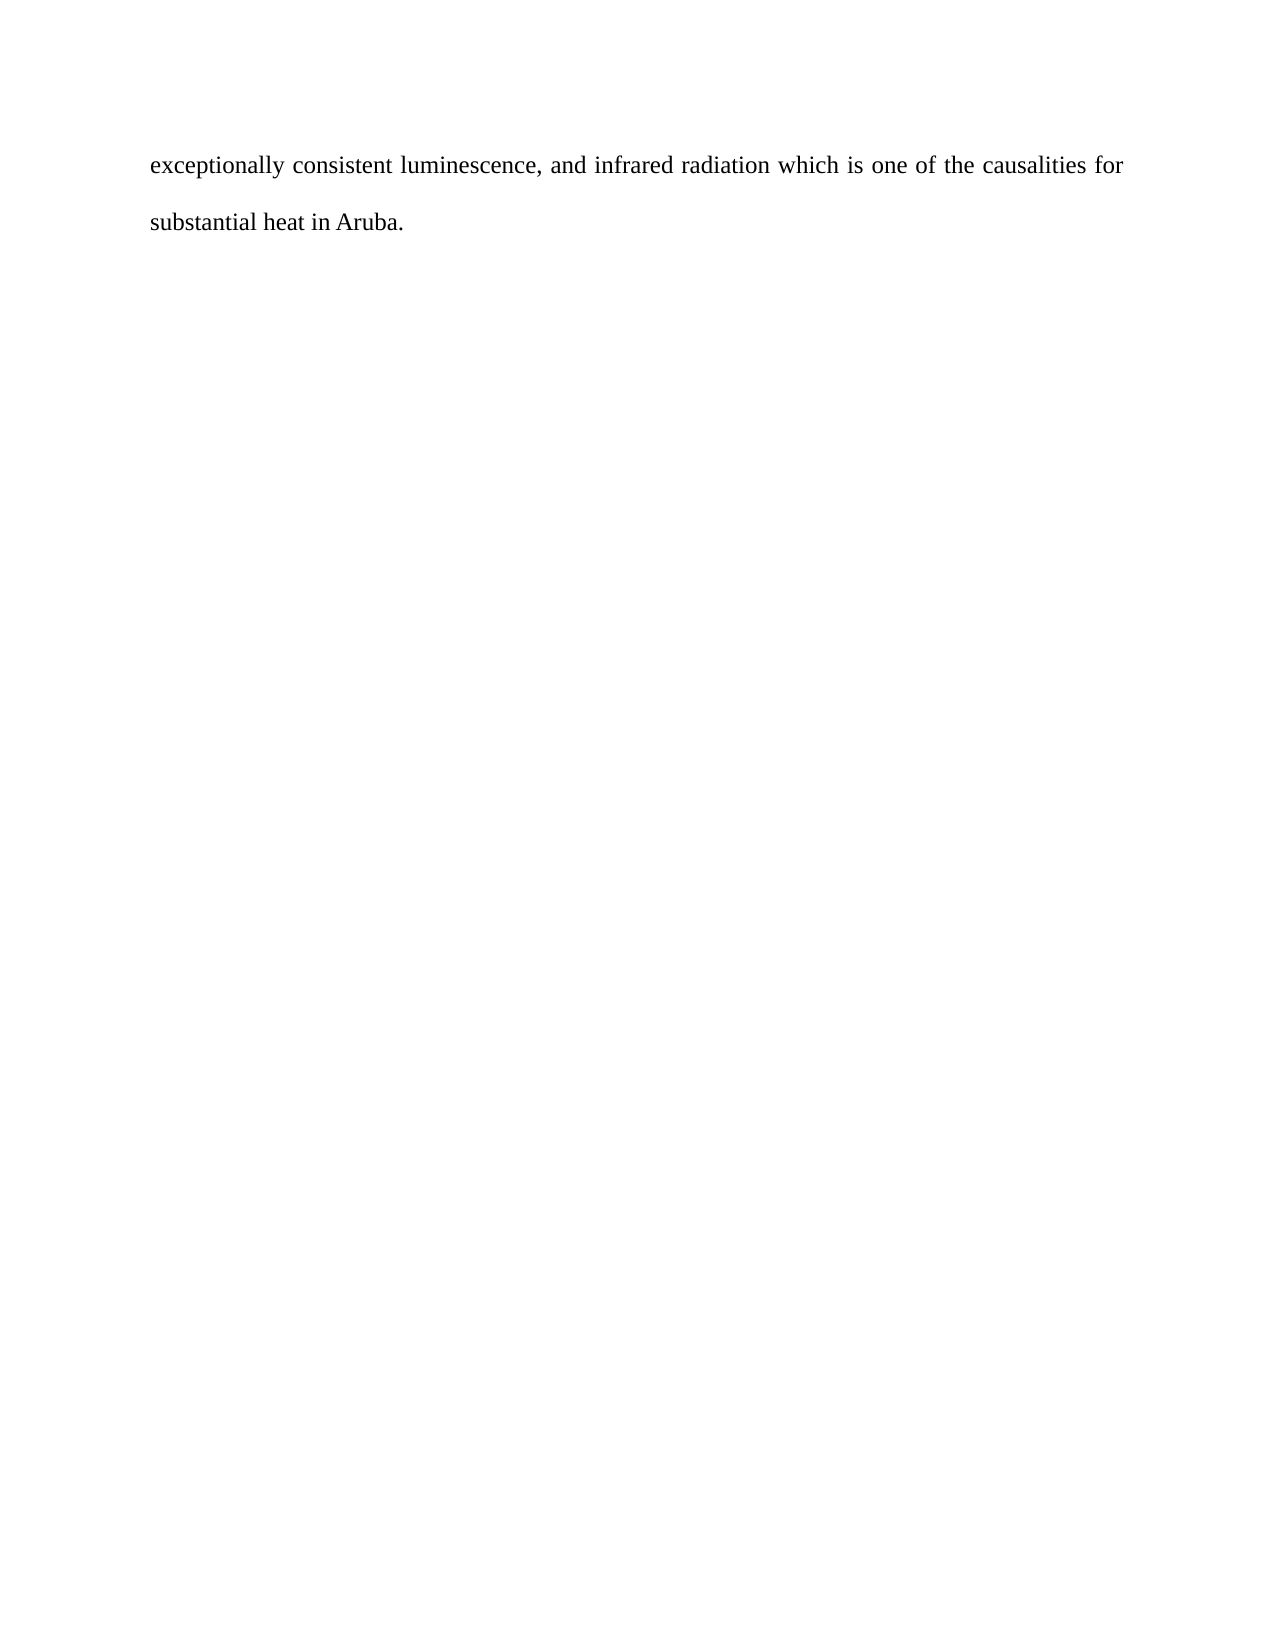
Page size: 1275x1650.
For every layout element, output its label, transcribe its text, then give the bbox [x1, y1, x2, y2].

text exceptionally consistent luminescence, and infrared radiation which is one of the causalities for substantial heat in Aruba. [150, 150, 1125, 236]
